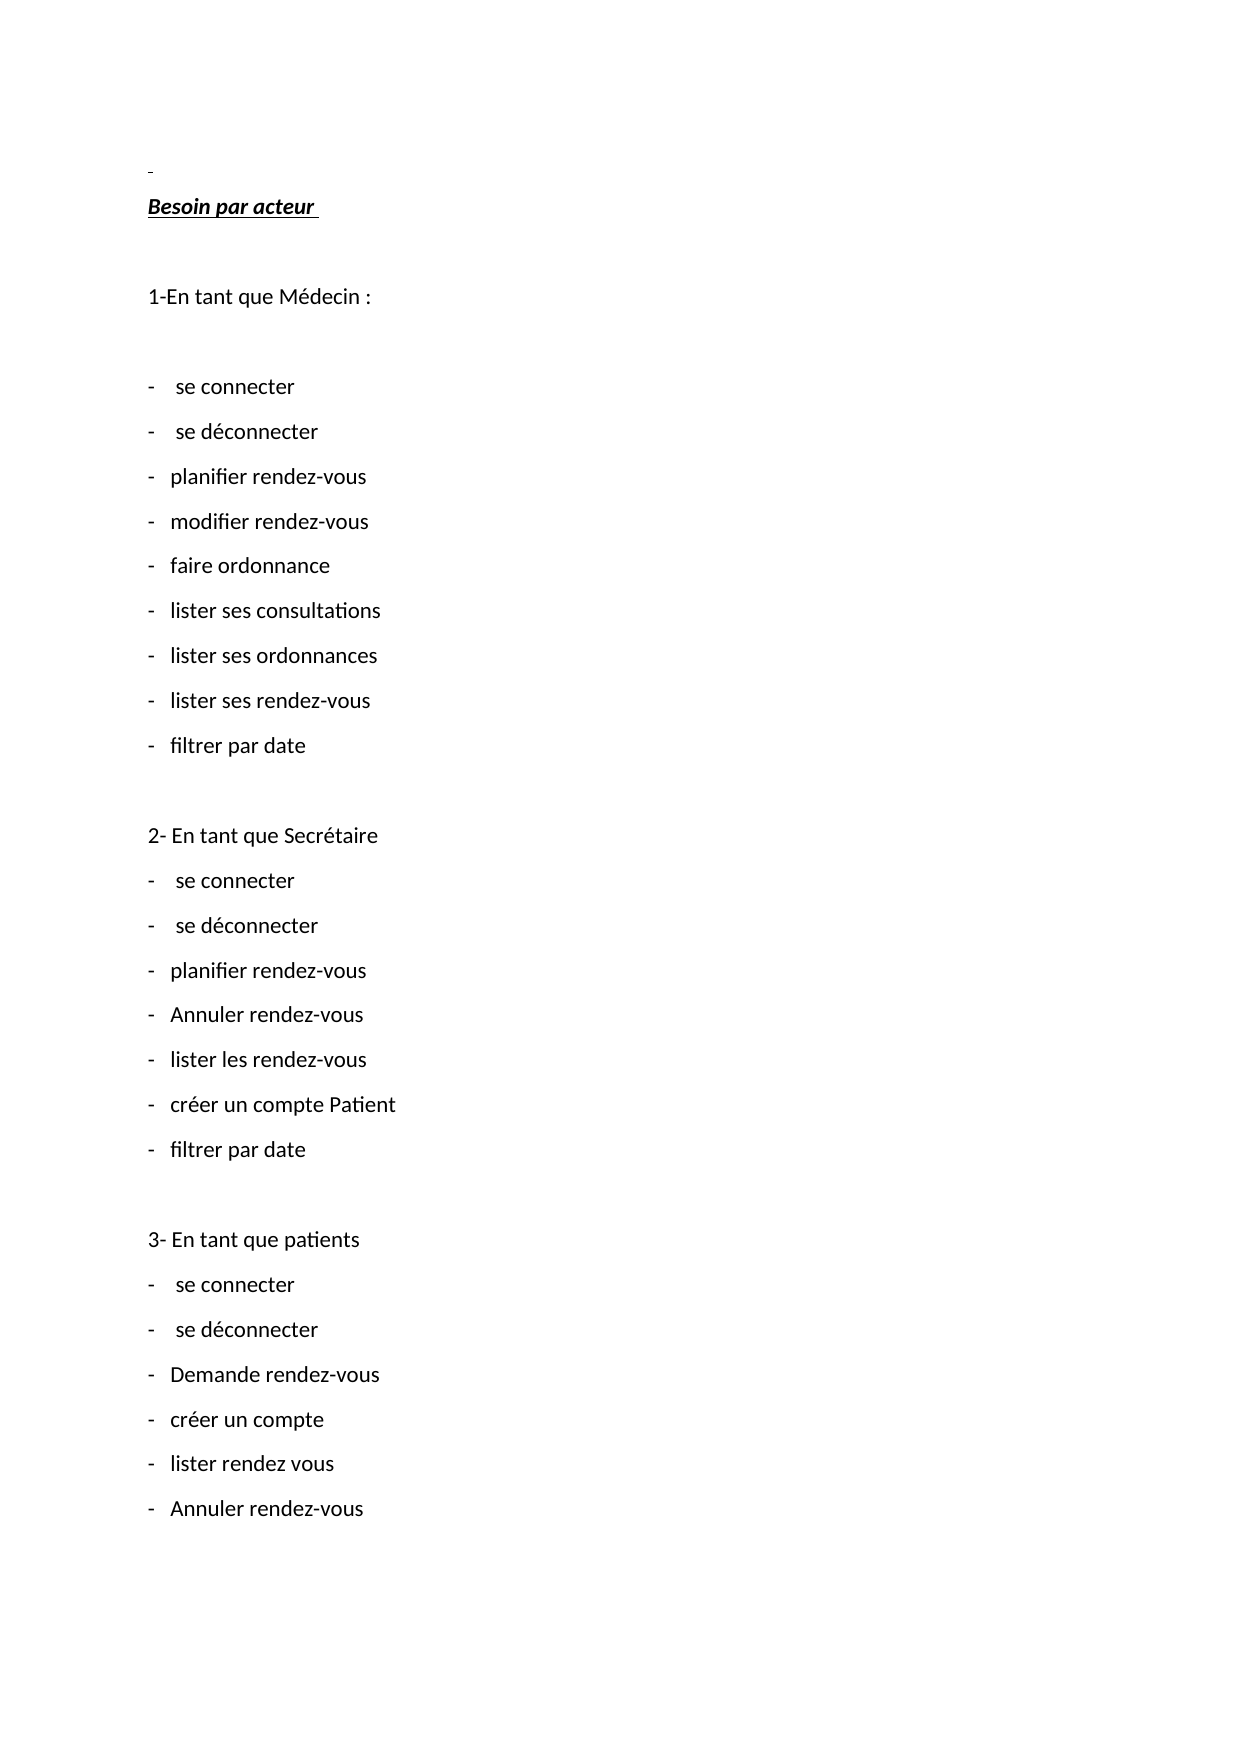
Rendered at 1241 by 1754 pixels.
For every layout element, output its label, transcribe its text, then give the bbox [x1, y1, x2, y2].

text - Annuler rendez-vous [148, 1494, 1093, 1522]
text - planifier rendez-vous [148, 956, 1093, 984]
text - lister ses consultations [148, 597, 1093, 624]
text 1-En tant que Médecin : [148, 282, 1093, 310]
text - créer un compte [148, 1405, 1093, 1433]
text - se déconnecter [148, 1315, 1093, 1343]
text - lister rendez vous [148, 1449, 1093, 1478]
text - se connecter [148, 1270, 1093, 1298]
text - planifier rendez-vous [148, 462, 1093, 490]
text - se déconnecter [148, 417, 1093, 445]
text - lister ses rendez-vous [148, 686, 1093, 714]
text - Annuler rendez-vous [148, 1001, 1093, 1029]
text - faire ordonnance [148, 552, 1093, 580]
text - se déconnecter [148, 911, 1093, 939]
text - créer un compte Patient [148, 1090, 1093, 1118]
text - se connecter [148, 372, 1093, 400]
text - se connecter [148, 866, 1093, 894]
text - filtrer par date [148, 1135, 1093, 1163]
text 3- En tant que patients [148, 1225, 1093, 1253]
text 2- En tant que Secrétaire [148, 821, 1093, 849]
text - filtrer par date [148, 731, 1093, 759]
text - lister les rendez-vous [148, 1046, 1093, 1073]
text - Demande rendez-vous [148, 1360, 1093, 1388]
text Besoin par acteur [148, 192, 1093, 221]
text - modifier rendez-vous [148, 507, 1093, 535]
text - lister ses ordonnances [148, 641, 1093, 669]
